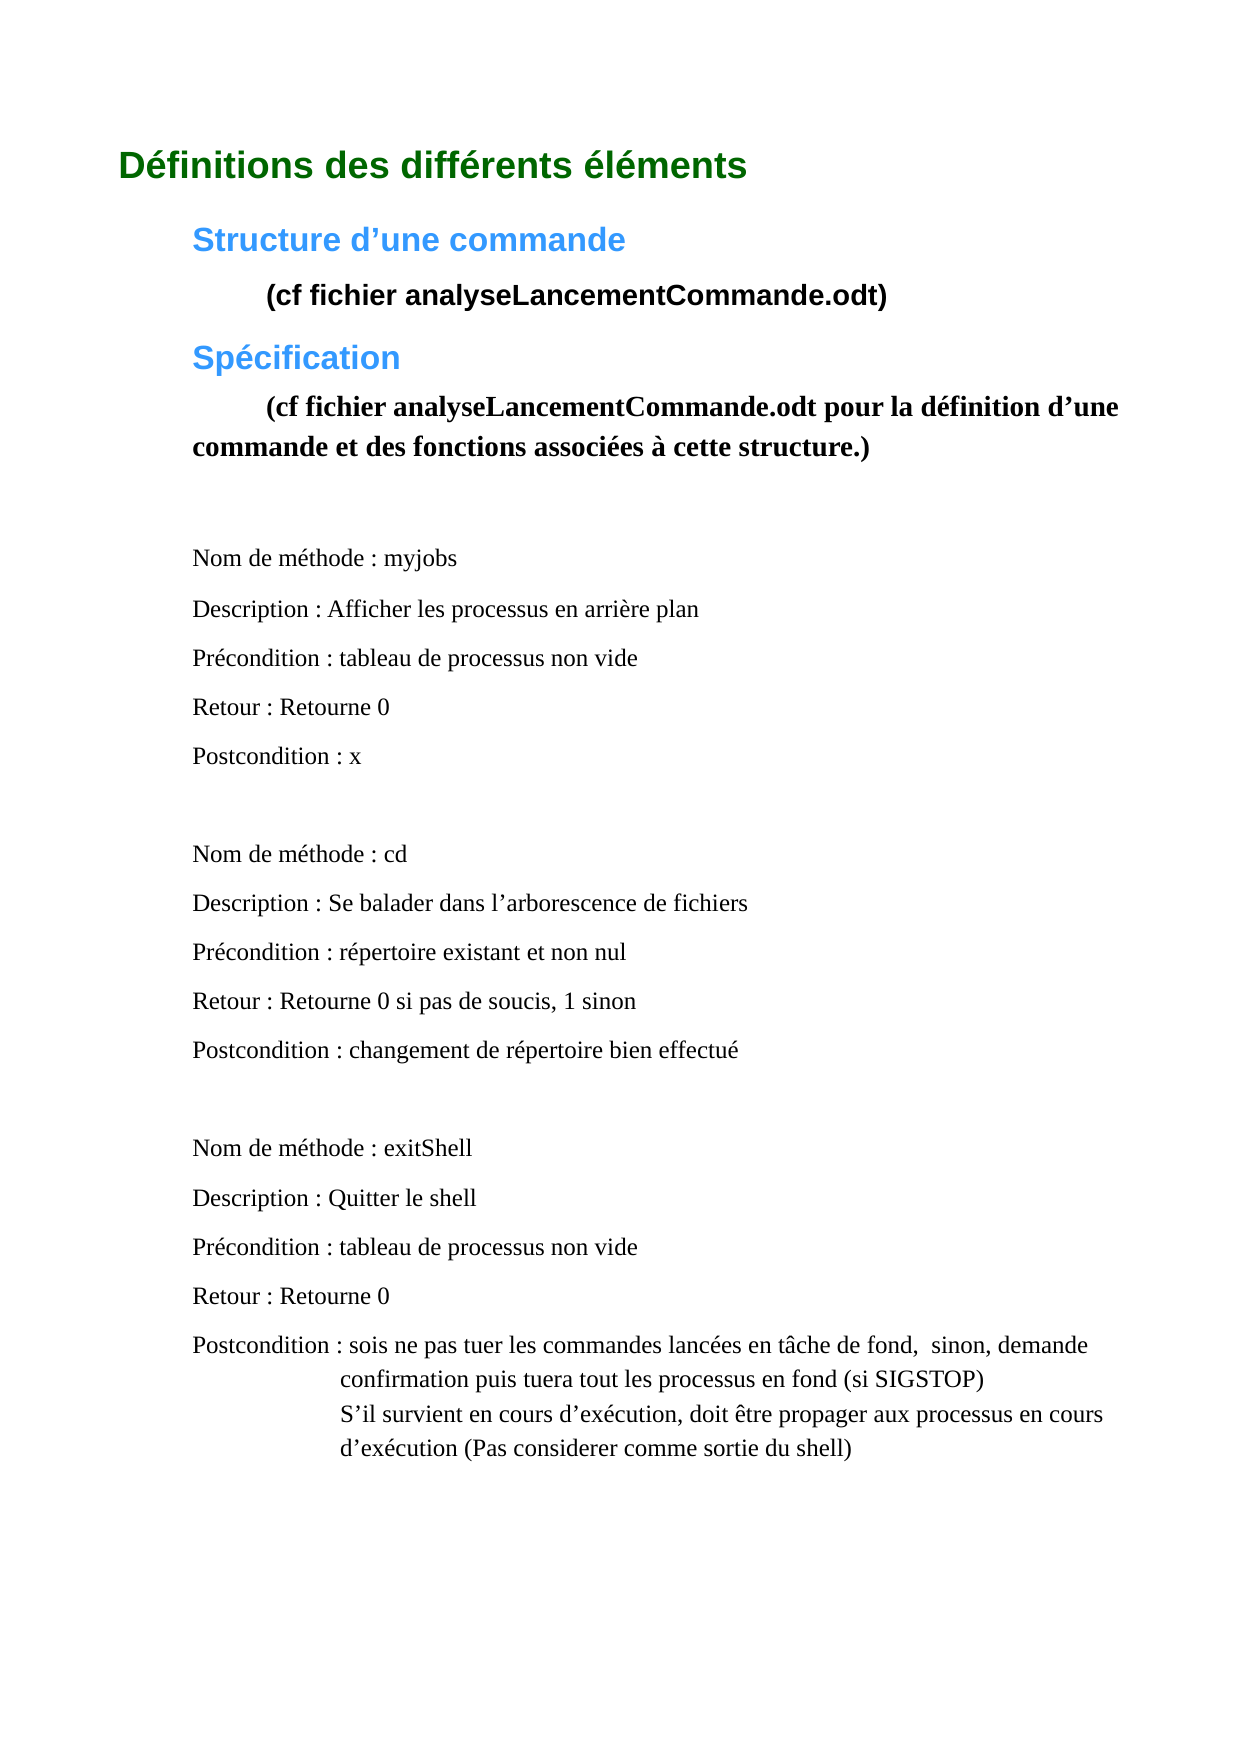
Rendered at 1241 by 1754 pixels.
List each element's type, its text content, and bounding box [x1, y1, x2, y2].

text Précondition : répertoire existant et non nul [118, 937, 1122, 966]
subtitle Structure d’une commande [118, 220, 1122, 259]
text Description : Quitter le shell [118, 1183, 1122, 1211]
text Postcondition : changement de répertoire bien effectué [118, 1035, 1122, 1064]
text Précondition : tableau de processus non vide [118, 643, 1122, 672]
text Nom de méthode : exitShell [118, 1133, 1122, 1162]
text Postcondition : sois ne pas tuer les commandes lancées en tâche de fond, sinon, demande confirmation puis tuera tout les processus en fond (si SIGSTOP) S’il survient en cours d’exécution, doit être propager aux processus en cours d’exécution (Pas considerer comme sortie du shell) [118, 1330, 1122, 1462]
text Nom de méthode : cd [118, 839, 1122, 868]
text Postcondition : x [118, 741, 1122, 770]
subtitle Spécification [118, 338, 1122, 377]
text Description : Afficher les processus en arrière plan [118, 594, 1122, 623]
text Description : Se balader dans l’arborescence de fichiers [118, 888, 1122, 917]
text Retour : Retourne 0 si pas de soucis, 1 sinon [118, 986, 1122, 1015]
text Précondition : tableau de processus non vide [118, 1232, 1122, 1260]
text Nom de méthode : myjobs [118, 539, 1122, 573]
text Retour : Retourne 0 [118, 1281, 1122, 1309]
text (cf fichier analyseLancementCommande.odt pour la définition d’une commande et des fonctions associées à cette structure.) [118, 389, 1122, 463]
subtitle (cf fichier analyseLancementCommande.odt) [118, 277, 1122, 311]
text Retour : Retourne 0 [118, 692, 1122, 721]
subtitle Définitions des différents éléments [118, 143, 1122, 187]
